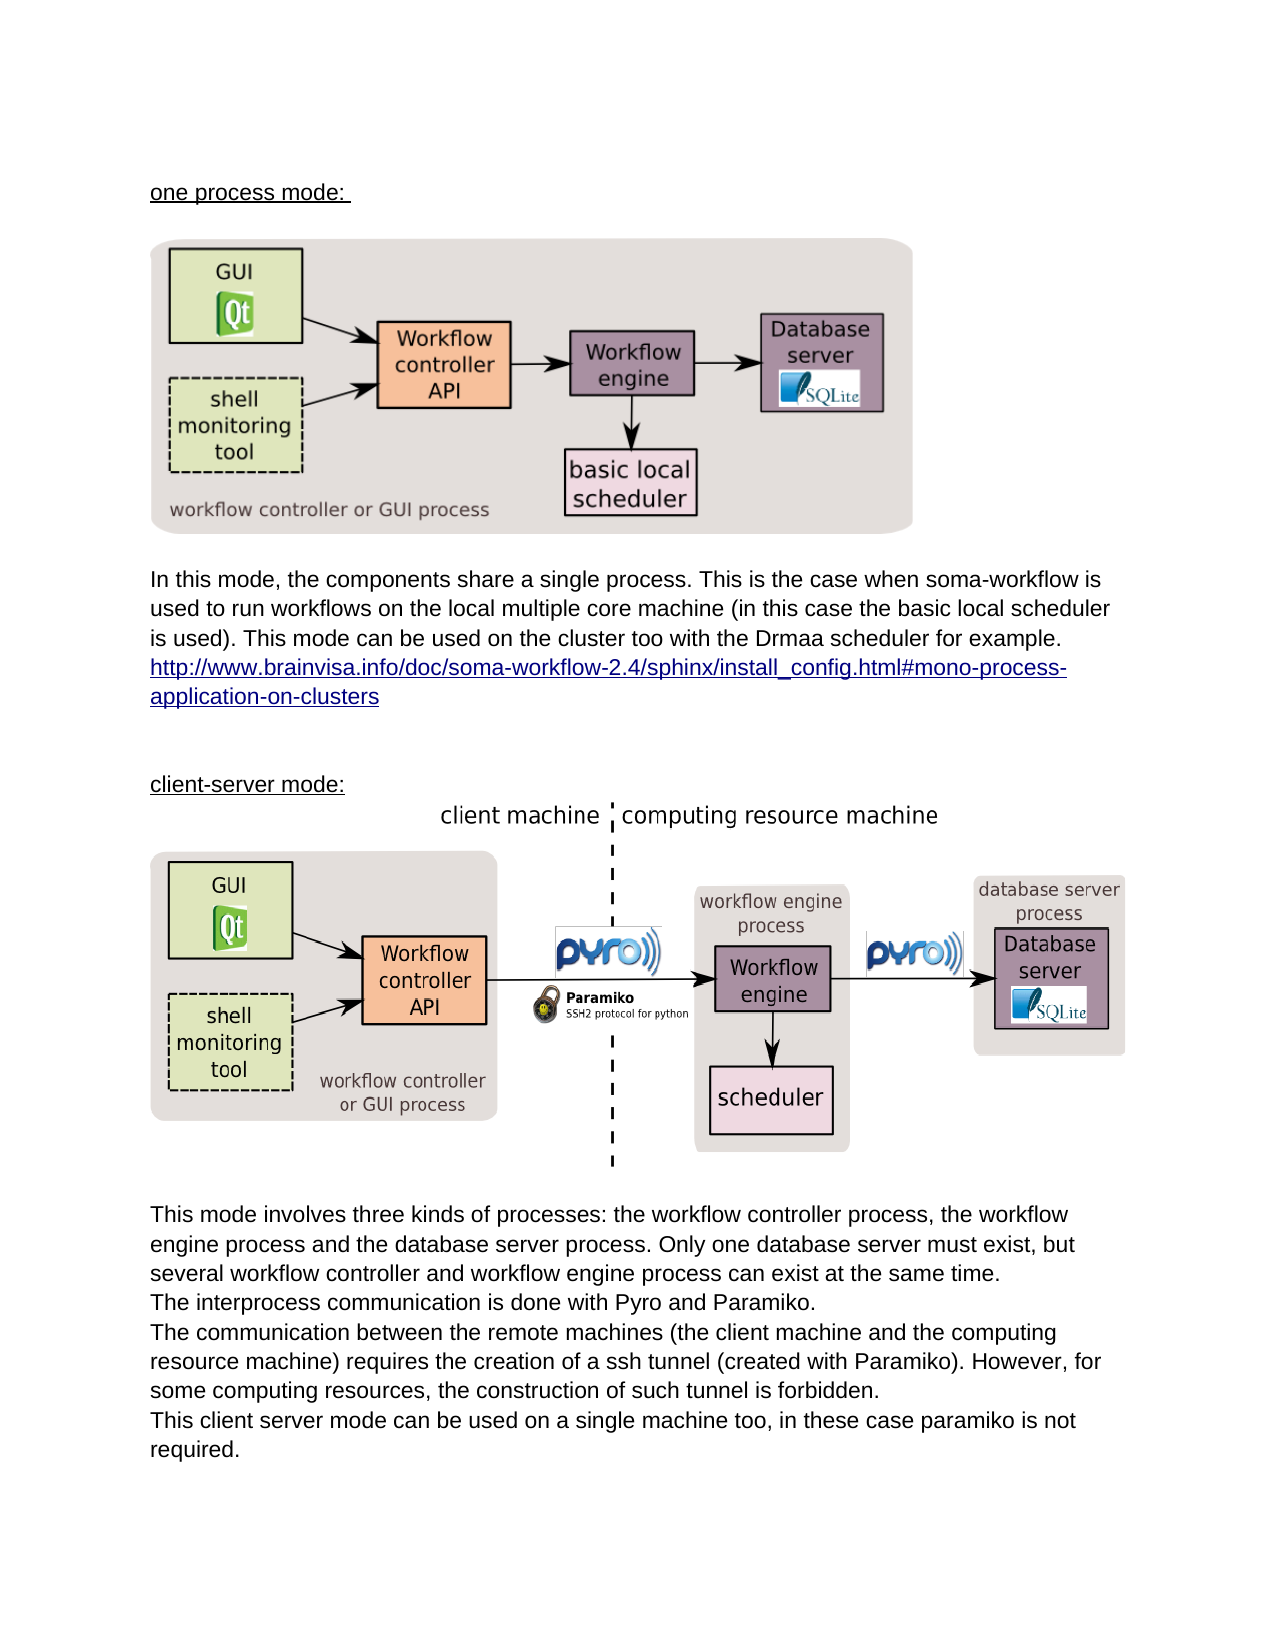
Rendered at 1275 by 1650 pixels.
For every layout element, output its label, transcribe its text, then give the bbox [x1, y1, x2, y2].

picture [150, 238, 913, 534]
text The interprocess communication is done with Pyro and Paramiko. [150, 1290, 1125, 1316]
text The communication between the remote machines (the client machine and the computing resource machine) requires the creation of a ssh tunnel (created with Paramiko). However, for some computing resources, the construction of such tunnel is forbidden. [150, 1319, 1125, 1404]
text one process mode: [150, 179, 1125, 205]
picture [150, 801, 1125, 1169]
text This client server mode can be used on a single machine too, in these case paramiko is not required. [150, 1407, 1125, 1462]
text This mode involves three kinds of processes: the workflow controller process, the workflow engine process and the database server process. Only one database server must exist, but several workflow controller and workflow engine process can exist at the same time. [150, 1202, 1125, 1286]
text client-server mode: [150, 772, 1125, 798]
text In this mode, the components share a single process. This is the case when soma-workflow is used to run workflows on the local multiple core machine (in this case the basic local scheduler is used). This mode can be used on the cluster too with the Drmaa scheduler for example. http://www.brainvisa.info/doc/soma-workflow-2.4/sphinx/install_config.html#mono-process-application-on-clusters [150, 567, 1125, 710]
